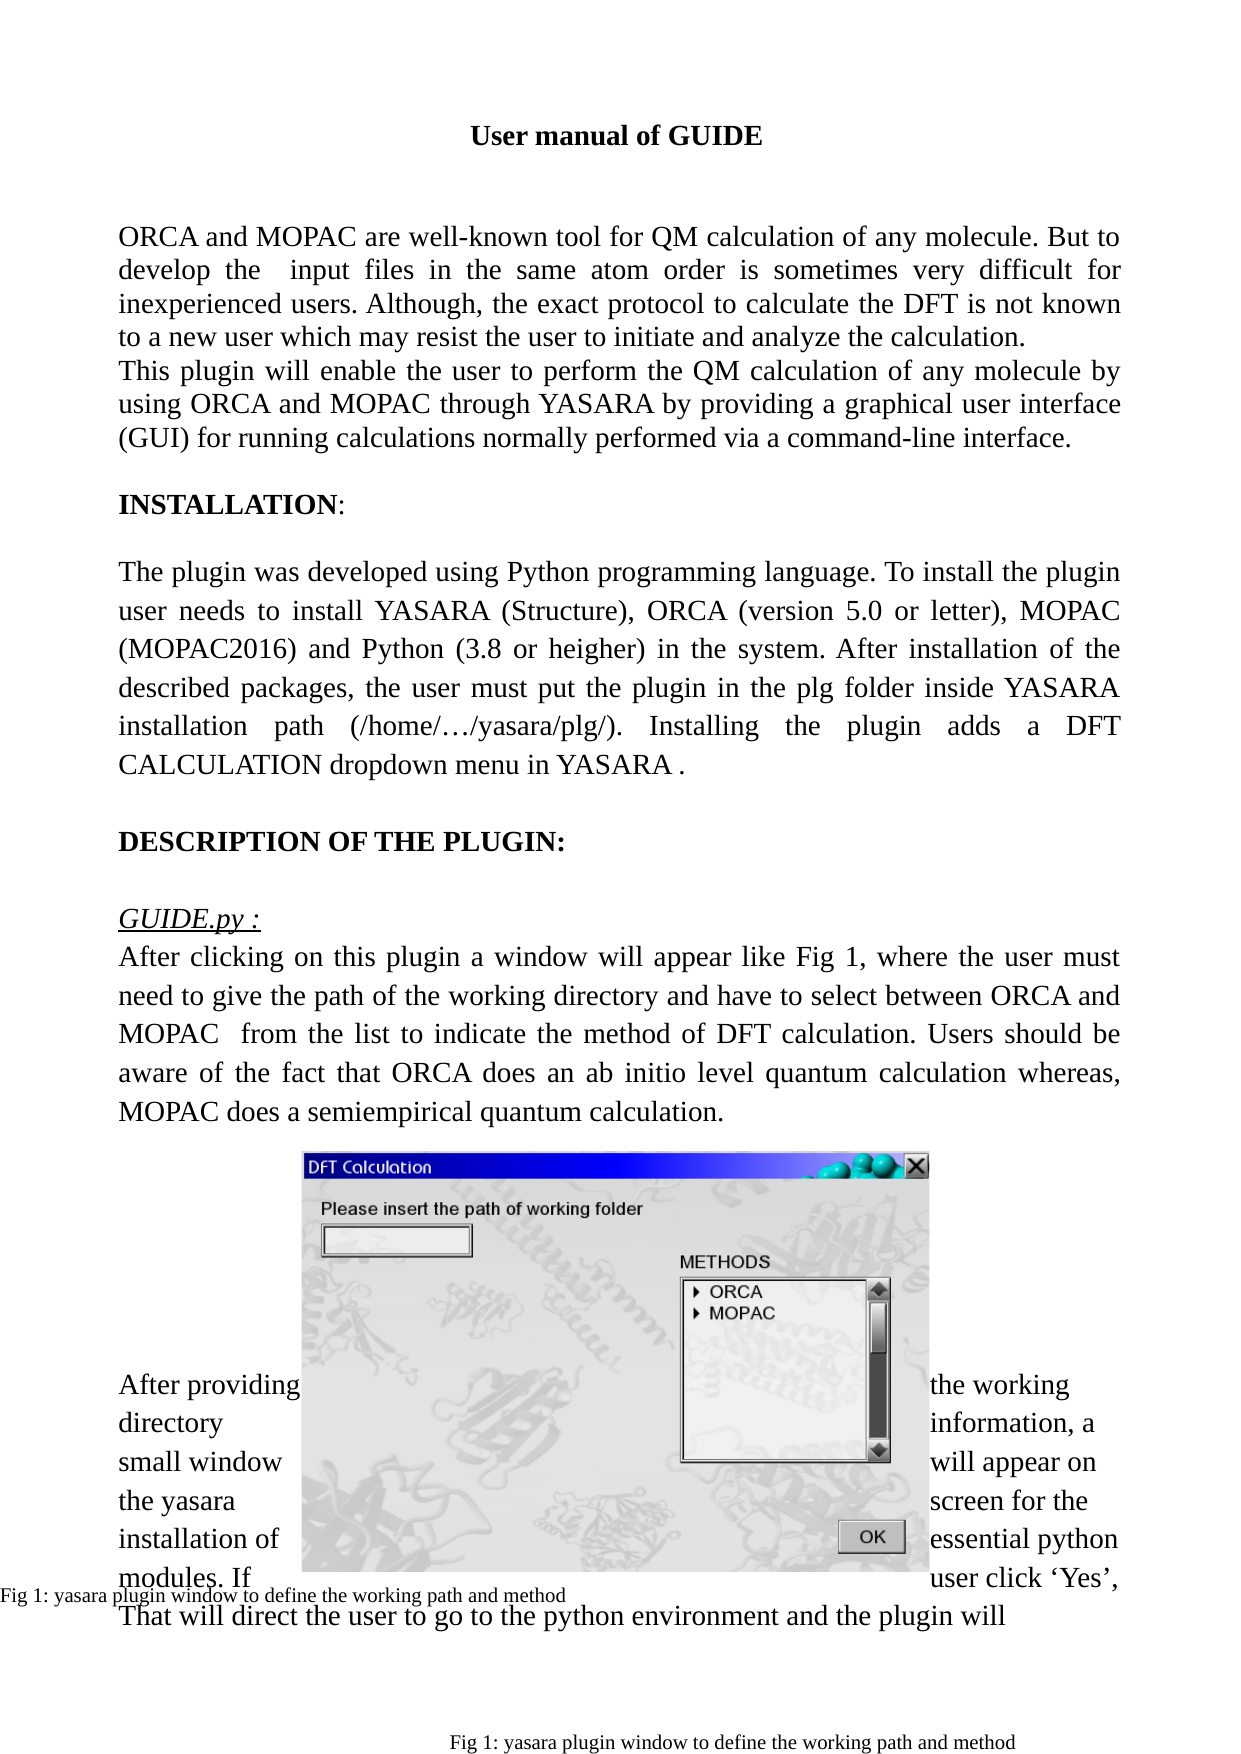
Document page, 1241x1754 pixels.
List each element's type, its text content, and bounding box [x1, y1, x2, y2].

text This plugin will enable the user to perform the QM calculation of any molecule by using ORCA and MOPAC through YASARA by providing a graphical user interface (GUI) for running calculations normally performed via a command-line interface. [118, 353, 1122, 453]
text The plugin was developed using Python programming language. To install the plugin user needs to install YASARA (Structure), ORCA (version 5.0 or letter), MOPAC (MOPAC2016) and Python (3.8 or heigher) in the system. After installation of the described packages, the user must put the plugin in the plg folder inside YASARA installation path (/home/…/yasara/plg/). Installing the plugin adds a DFT CALCULATION dropdown menu in YASARA . [118, 554, 1122, 780]
text ORCA and MOPAC are well-known tool for QM calculation of any molecule. But to develop the input files in the same atom order is sometimes very difficult for inexperienced users. Although, the exact protocol to calculate the DFT is not known to a new user which may resist the user to initiate and analyze the calculation. [118, 219, 1122, 353]
text User manual of GUIDE [118, 118, 1122, 152]
text DESCRIPTION OF THE PLUGIN: [118, 824, 1122, 857]
text GUIDE.py : [118, 901, 1122, 934]
text INSTALLATION: [118, 487, 1122, 521]
text After clicking on this plugin a window will appear like Fig 1, where the user must need to give the path of the working directory and have to select between ORCA and MOPAC from the list to indicate the method of DFT calculation. Users should be aware of the fact that ORCA does an ab initio level quantum calculation whereas, MOPAC does a semiempirical quantum calculation. [118, 939, 1122, 1127]
text After providing the working directory information, a small window will appear on the yasara screen for the installation of essential python modules. If user click ‘Yes’, That will direct the user to go to the python environment and the plugin will automatically generate a module installation instruction file named as ‘module_command.txt’. In this ‘module_command.txt’ file all the instruction for module installation will be written thoroughly. User should follow the instruction and should manually install the modules. This window (Fig 1.1) for module installation will appear for the very first time of using the plugin. [118, 1367, 1122, 1632]
